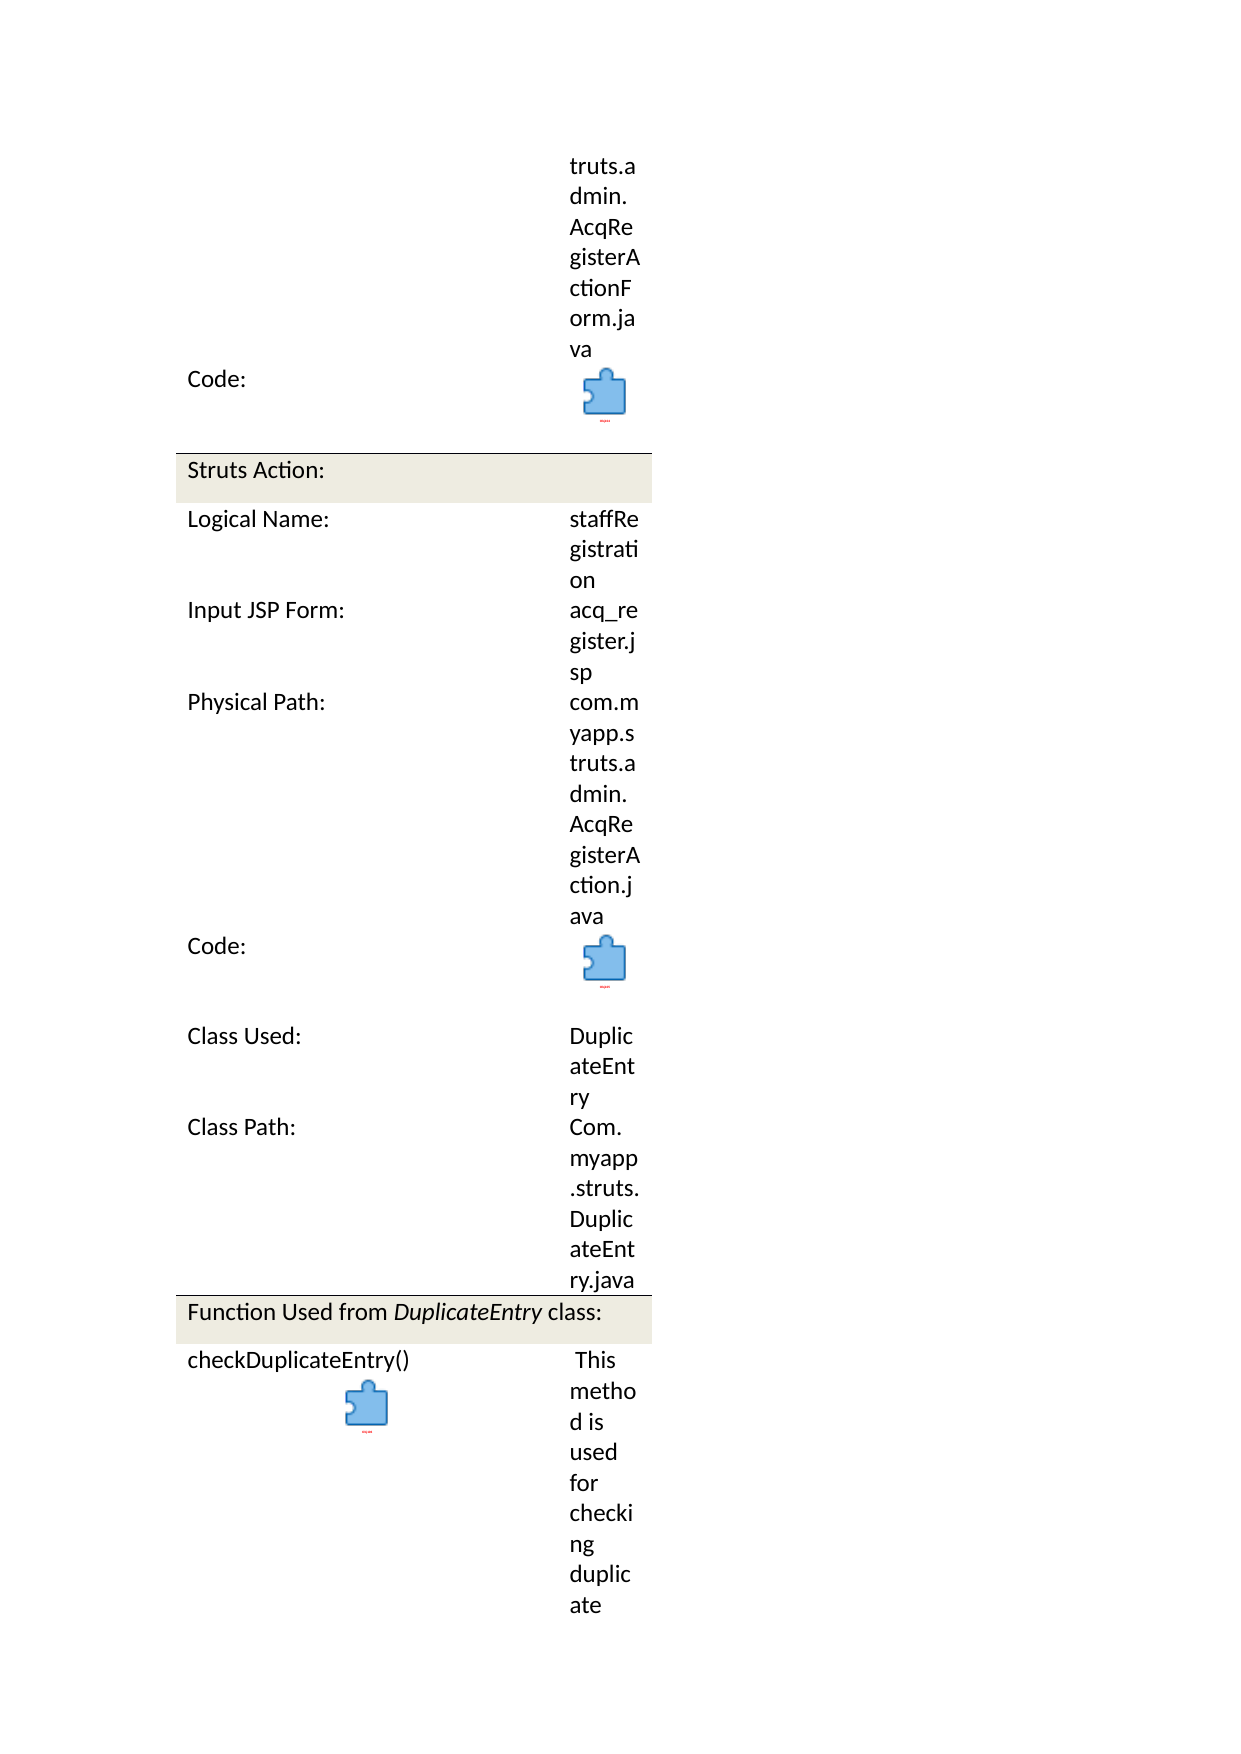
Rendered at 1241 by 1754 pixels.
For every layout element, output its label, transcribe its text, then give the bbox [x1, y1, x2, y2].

table_cell checkDuplicateEntry() [176, 1345, 558, 1619]
table_cell Input JSP Form: [176, 595, 558, 686]
table_cell acq_register.jsp [558, 595, 652, 686]
table_cell This method is used for checking duplicate [558, 1345, 652, 1619]
table_cell [558, 364, 652, 453]
table_cell Class Path: [176, 1112, 558, 1295]
table_cell Logical Name: [176, 503, 558, 595]
table_cell Com.myapp.struts.DuplicateEntry.java [558, 1112, 652, 1295]
table_cell [176, 150, 558, 364]
table_cell Class Used: [176, 1020, 558, 1112]
table_cell com.myapp.struts.admin.AcqRegisterAction.java [558, 686, 652, 930]
table_cell Code: [176, 930, 558, 1020]
table_cell DuplicateEntry [558, 1020, 652, 1112]
table_cell staffRegistration [558, 503, 652, 595]
table_cell [558, 930, 652, 1020]
table_cell truts.admin.AcqRegisterActionForm.java [558, 150, 652, 364]
table_cell Code: [176, 364, 558, 453]
table_cell Function Used from DuplicateEntry class: [176, 1296, 652, 1344]
table_cell Struts Action: [176, 454, 652, 503]
table_cell Physical Path: [176, 686, 558, 930]
